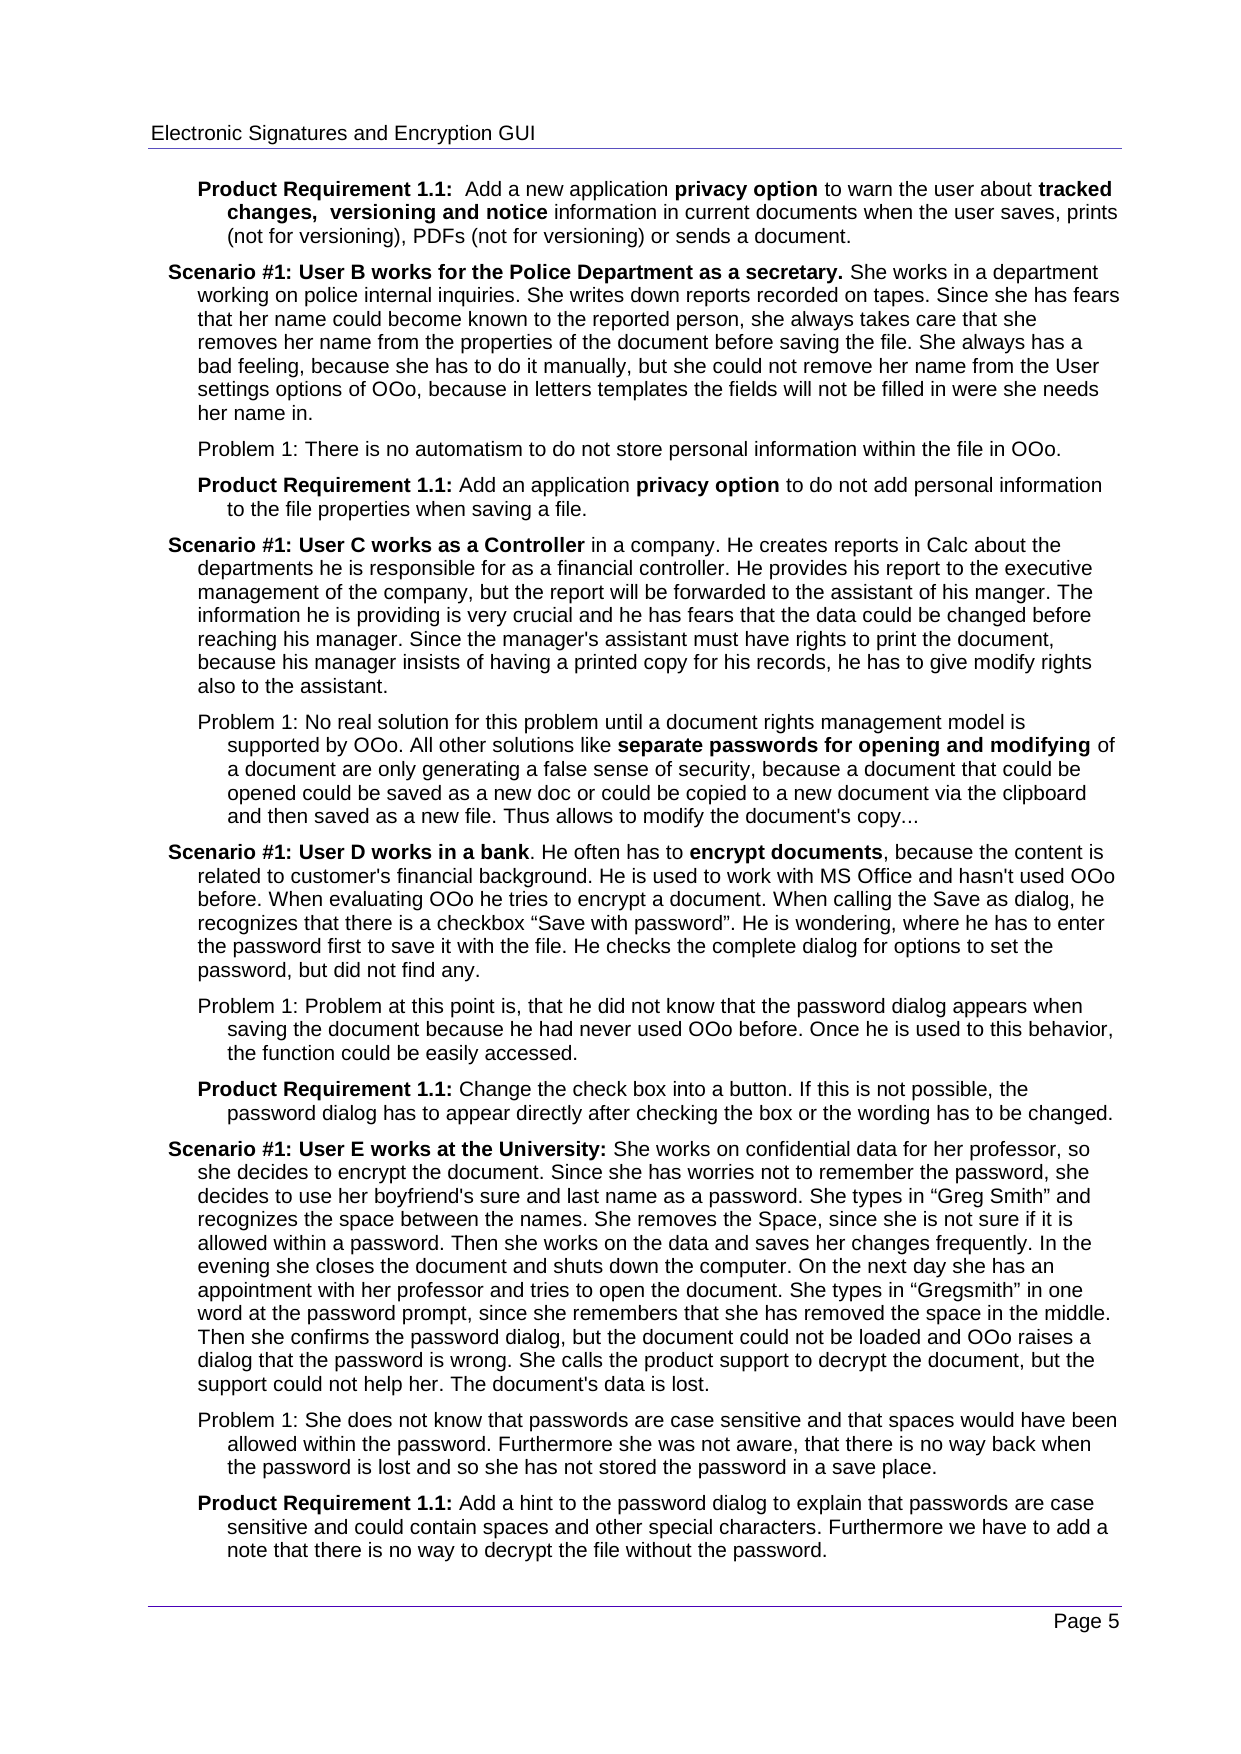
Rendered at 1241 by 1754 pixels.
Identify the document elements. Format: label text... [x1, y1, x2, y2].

list User B works for the Police Department as a secretary. She works in a department working on police internal inquiries. She writes down reports recorded on tapes. Since she has fears that her name could become known to the reported person, she always takes care that she removes her name from the properties of the document before saving the file. She always has a bad feeling, because she has to do it manually, but she could not remove her name from the User settings options of OOo, because in letters templates the fields will not be filled in were she needs her name in. [168, 260, 1122, 425]
list There is no automatism to do not store personal information within the file in OOo. [197, 437, 1122, 461]
list User C works as a Controller in a company. He creates reports in Calc about the departments he is responsible for as a financial controller. He provides his report to the executive management of the company, but the report will be forwarded to the assistant of his manger. The information he is providing is very crucial and he has fears that the data could be changed before reaching his manager. Since the manager's assistant must have rights to print the document, because his manager insists of having a printed copy for his records, he has to give modify rights also to the assistant. [168, 533, 1122, 698]
list Add an application privacy option to do not add personal information to the file properties when saving a file. [197, 473, 1122, 521]
list Add a hint to the password dialog to explain that passwords are case sensitive and could contain spaces and other special characters. Furthermore we have to add a note that there is no way to decrypt the file without the password. [197, 1492, 1122, 1562]
list User D works in a bank. He often has to encrypt documents, because the content is related to customer's financial background. He is used to work with MS Office and hasn't used OOo before. When evaluating OOo he tries to encrypt a document. When calling the Save as dialog, he recognizes that there is a checkbox “Save with password”. He is wondering, where he has to enter the password first to save it with the file. He checks the complete dialog for options to set the password, but did not find any. [168, 841, 1122, 982]
list Change the check box into a button. If this is not possible, the password dialog has to appear directly after checking the box or the wording has to be changed. [197, 1077, 1122, 1124]
list Add a new application privacy option to warn the user about tracked changes, versioning and notice information in current documents when the user saves, prints (not for versioning), PDFs (not for versioning) or sends a document. [197, 177, 1122, 248]
list No real solution for this problem until a document rights management model is supported by OOo. All other solutions like separate passwords for opening and modifying of a document are only generating a false sense of security, because a document that could be opened could be saved as a new doc or could be copied to a new document via the clipboard and then saved as a new file. Thus allows to modify the document's copy... [197, 710, 1122, 828]
list User E works at the University: She works on confidential data for her professor, so she decides to encrypt the document. Since she has worries not to remember the password, she decides to use her boyfriend's sure and last name as a password. She types in “Greg Smith” and recognizes the space between the names. She removes the Space, since she is not sure if it is allowed within a password. Then she works on the data and saves her changes frequently. In the evening she closes the document and shuts down the computer. On the next day she has an appointment with her professor and tries to open the document. She types in “Gregsmith” in one word at the password prompt, since she remembers that she has removed the space in the middle. Then she confirms the password dialog, but the document could not be loaded and OOo raises a dialog that the password is wrong. She calls the product support to decrypt the document, but the support could not help her. The document's data is lost. [168, 1137, 1122, 1396]
list She does not know that passwords are case sensitive and that spaces would have been allowed within the password. Furthermore she was not aware, that there is no way back when the password is lost and so she has not stored the password in a save place. [197, 1408, 1122, 1479]
list Problem at this point is, that he did not know that the password dialog appears when saving the document because he had never used OOo before. Once he is used to this behavior, the function could be easily accessed. [197, 994, 1122, 1065]
